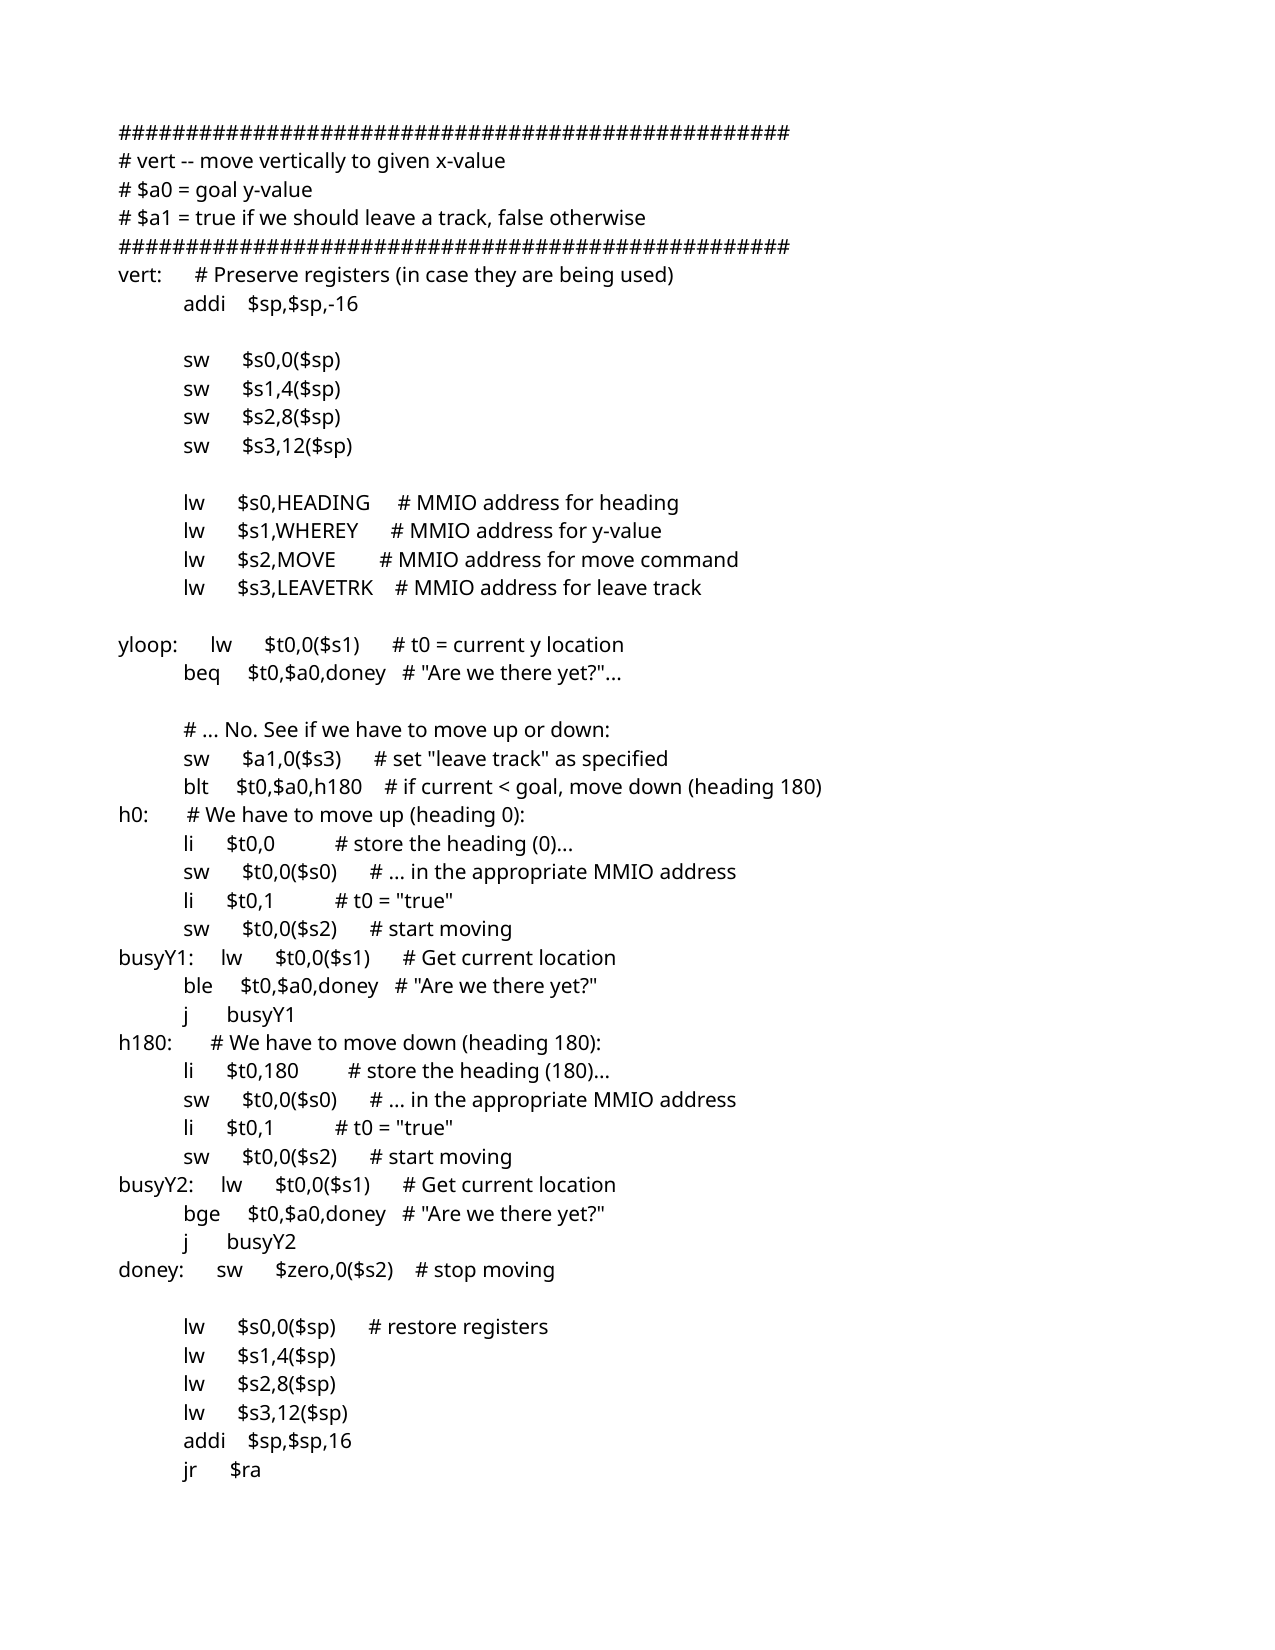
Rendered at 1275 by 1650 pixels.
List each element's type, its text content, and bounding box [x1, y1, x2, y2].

text busyY2: lw $t0,0($s1) # Get current location [118, 1170, 1157, 1199]
text addi $sp,$sp,16 [118, 1426, 1157, 1455]
text li $t0,180 # store the heading (180)... [118, 1057, 1157, 1085]
text sw $t0,0($s2) # start moving [118, 914, 1157, 943]
text # ... No. See if we have to move up or down: [118, 715, 1157, 744]
text j busyY1 [118, 1000, 1157, 1028]
text bge $t0,$a0,doney # "Are we there yet?" [118, 1199, 1157, 1227]
text lw $s2,8($sp) [118, 1369, 1157, 1398]
text lw $s3,LEAVETRK # MMIO address for leave track [118, 573, 1157, 602]
text sw $s0,0($sp) [118, 346, 1157, 374]
text lw $s2,MOVE # MMIO address for move command [118, 545, 1157, 573]
text ################################################## [118, 232, 1157, 260]
text lw $s0,HEADING # MMIO address for heading [118, 488, 1157, 516]
text ################################################## [118, 118, 1157, 147]
text # vert -- move vertically to given x-value [118, 147, 1157, 175]
text sw $s3,12($sp) [118, 431, 1157, 459]
text blt $t0,$a0,h180 # if current < goal, move down (heading 180) [118, 772, 1157, 801]
text sw $a1,0($s3) # set "leave track" as specified [118, 744, 1157, 772]
text sw $t0,0($s0) # ... in the appropriate MMIO address [118, 857, 1157, 886]
text lw $s1,4($sp) [118, 1341, 1157, 1369]
text # $a0 = goal y-value [118, 175, 1157, 203]
text li $t0,0 # store the heading (0)... [118, 829, 1157, 857]
text doney: sw $zero,0($s2) # stop moving [118, 1256, 1157, 1284]
text # $a1 = true if we should leave a track, false otherwise [118, 203, 1157, 232]
text lw $s3,12($sp) [118, 1398, 1157, 1426]
text ble $t0,$a0,doney # "Are we there yet?" [118, 971, 1157, 1000]
text jr $ra [118, 1455, 1157, 1483]
text sw $s1,4($sp) [118, 374, 1157, 402]
text sw $t0,0($s0) # ... in the appropriate MMIO address [118, 1085, 1157, 1113]
text li $t0,1 # t0 = "true" [118, 886, 1157, 914]
text beq $t0,$a0,doney # "Are we there yet?"... [118, 658, 1157, 687]
text lw $s1,WHEREY # MMIO address for y-value [118, 516, 1157, 545]
text sw $t0,0($s2) # start moving [118, 1142, 1157, 1170]
text yloop: lw $t0,0($s1) # t0 = current y location [118, 630, 1157, 658]
text lw $s0,0($sp) # restore registers [118, 1312, 1157, 1341]
text j busyY2 [118, 1227, 1157, 1256]
text h180: # We have to move down (heading 180): [118, 1028, 1157, 1057]
text sw $s2,8($sp) [118, 402, 1157, 431]
text vert: # Preserve registers (in case they are being used) [118, 260, 1157, 289]
text h0: # We have to move up (heading 0): [118, 801, 1157, 829]
text li $t0,1 # t0 = "true" [118, 1113, 1157, 1142]
text addi $sp,$sp,-16 [118, 289, 1157, 317]
text busyY1: lw $t0,0($s1) # Get current location [118, 943, 1157, 971]
